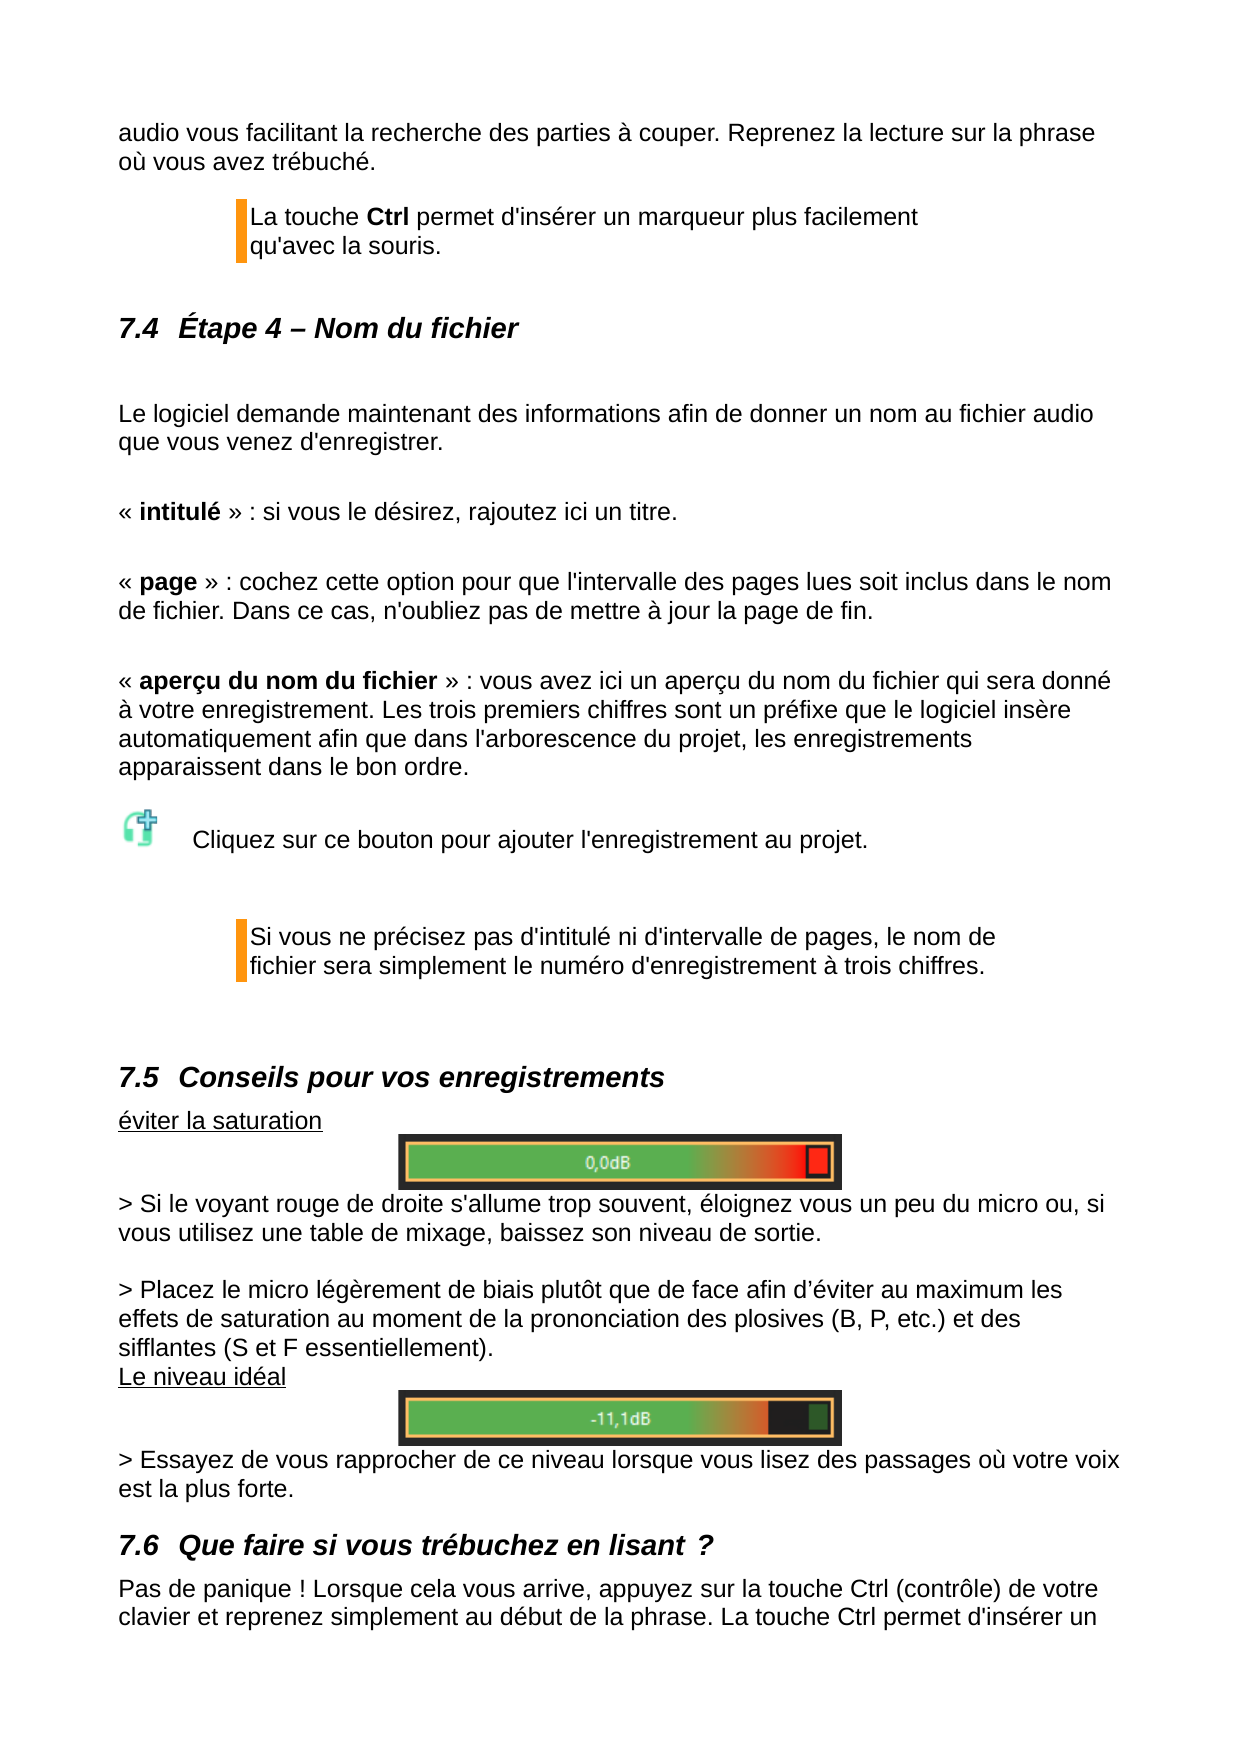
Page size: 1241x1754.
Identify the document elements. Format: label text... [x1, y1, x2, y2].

subtitle Étape 4 – Nom du fichier [118, 311, 1122, 345]
text > Essayez de vous rapprocher de ce niveau lorsque vous lisez des passages où votre voix est la plus forte. [118, 1390, 1122, 1503]
subtitle Conseils pour vos enregistrements [118, 1060, 1122, 1093]
text > Si le voyant rouge de droite s'allume trop souvent, éloignez vous un peu du micro ou, si vous utilisez une table de mixage, baissez son niveau de sortie. [118, 1134, 1122, 1247]
picture [398, 1134, 842, 1190]
picture [118, 809, 158, 849]
text Cliquez sur ce bouton pour ajouter l'enregistrement au projet. [118, 810, 1122, 854]
picture [398, 1390, 842, 1446]
text Si vous ne précisez pas d'intitulé ni d'intervalle de pages, le nom de fichier sera simplement le numéro d'enregistrement à trois chiffres. [247, 919, 1004, 982]
text Le niveau idéal [118, 1362, 1122, 1390]
text « aperçu du nom du fichier » : vous avez ici un aperçu du nom du fichier qui sera donné à votre enregistrement. Les trois premiers chiffres sont un préfixe que le logiciel insère automatiquement afin que dans l'arborescence du projet, les enregistrements apparaissent dans le bon ordre. [118, 666, 1122, 781]
text éviter la saturation [118, 1106, 1122, 1134]
text Pas de panique ! Lorsque cela vous arrive, appuyez sur la touche Ctrl (contrôle) de votre clavier et reprenez simplement au début de la phrase. La touche Ctrl permet d'insérer un [118, 1574, 1122, 1631]
text audio vous facilitant la recherche des parties à couper. Reprenez la lecture sur la phrase où vous avez trébuché. [118, 118, 1122, 176]
subtitle Que faire si vous trébuchez en lisant ? [118, 1528, 1122, 1561]
text > Placez le micro légèrement de biais plutôt que de face afin d’éviter au maximum les effets de saturation au moment de la prononciation des plosives (B, P, etc.) et des sifflantes (S et F essentiellement). [118, 1275, 1122, 1362]
text « intitulé » : si vous le désirez, rajoutez ici un titre. [118, 497, 1122, 526]
text « page » : cochez cette option pour que l'intervalle des pages lues soit inclus dans le nom de fichier. Dans ce cas, n'oubliez pas de mettre à jour la page de fin. [118, 567, 1122, 625]
text La touche Ctrl permet d'insérer un marqueur plus facilement qu'avec la souris. [247, 199, 1004, 263]
text Le logiciel demande maintenant des informations afin de donner un nom au fichier audio que vous venez d'enregistrer. [118, 398, 1122, 456]
